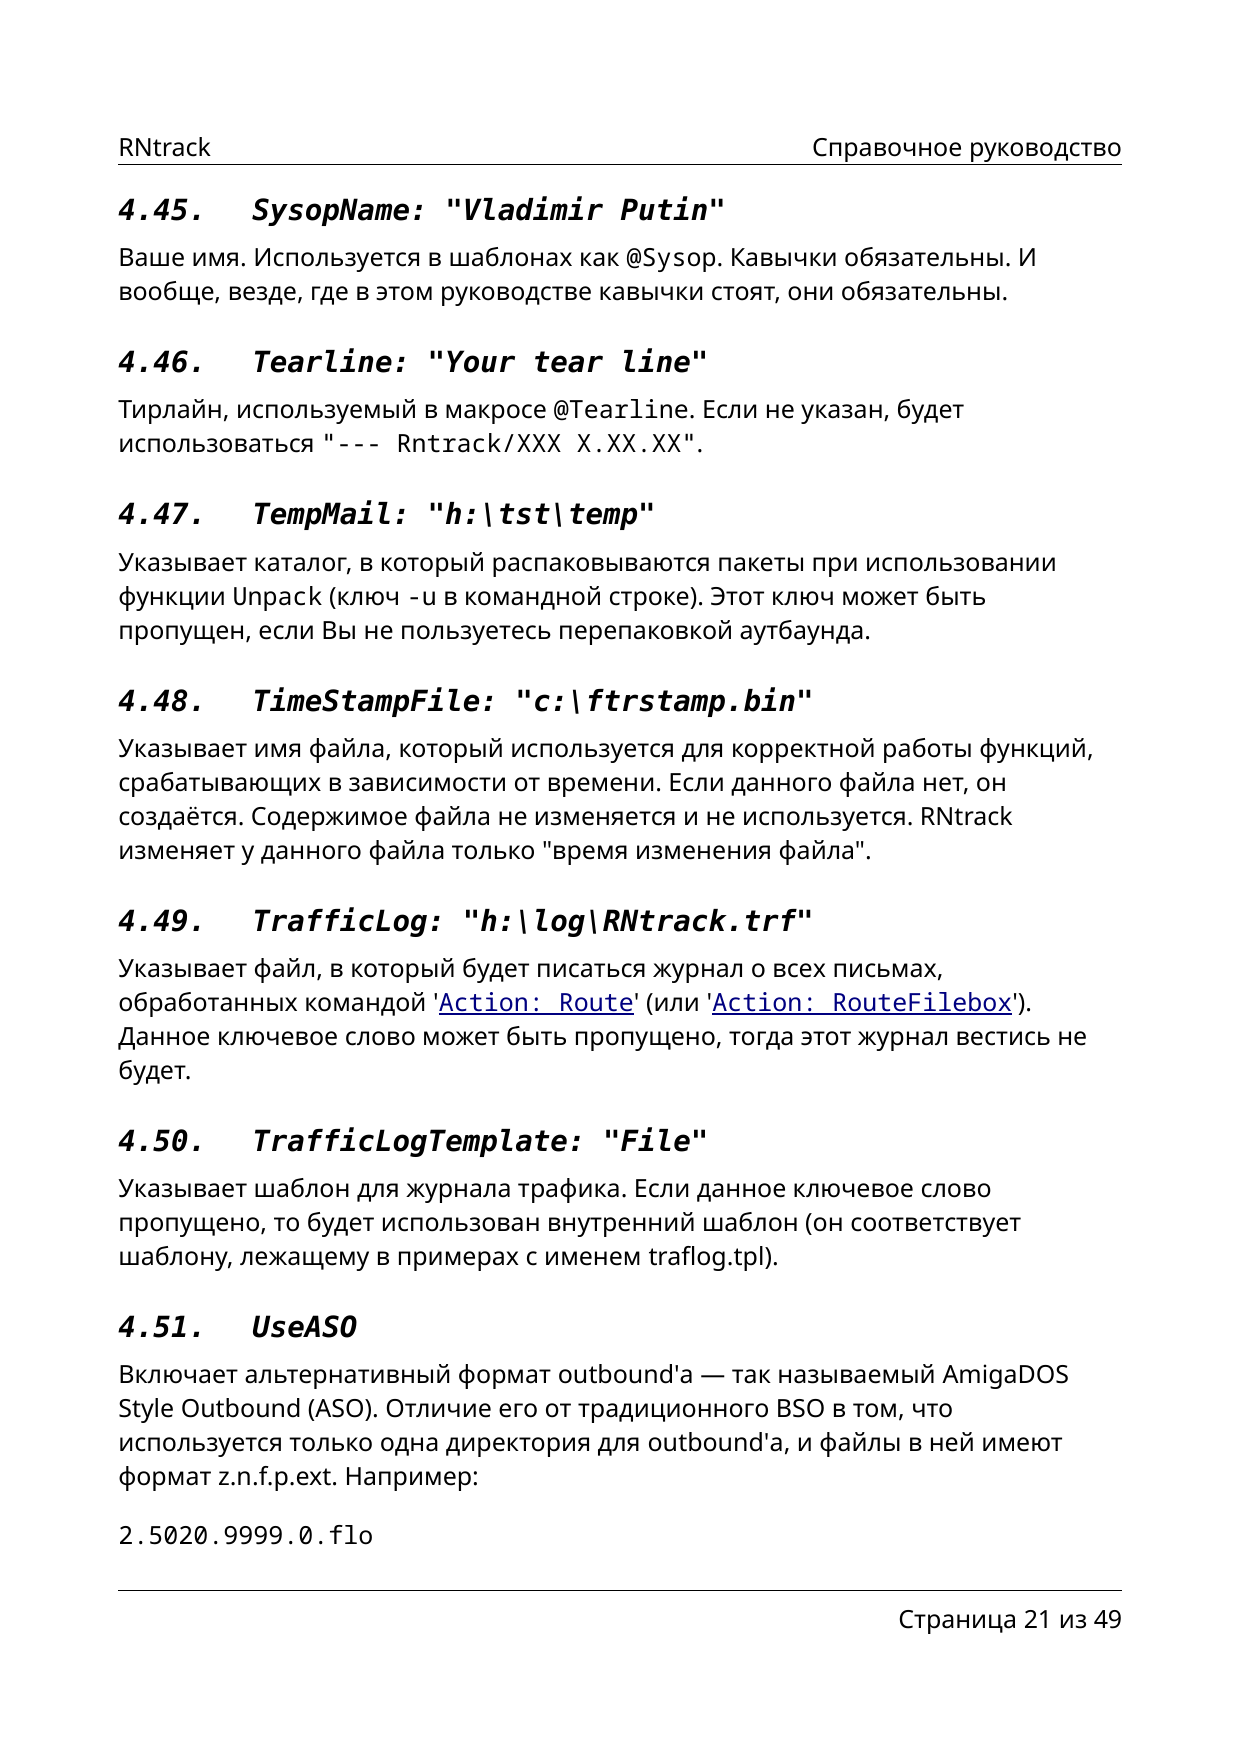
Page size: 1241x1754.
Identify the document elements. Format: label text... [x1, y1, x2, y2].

text Указывает имя файла, который используется для корректной работы функций, срабатывающих в зависимости от времени. Если данного файла нет, он создаётся. Содержимое файла не изменяется и не используется. RNtrack изменяет у данного файла только "время изменения файла". [118, 730, 1122, 867]
text Тирлайн, используемый в макросе @Tearline. Если не указан, будет использоваться "--- Rntrack/XXX X.XX.XX". [118, 392, 1122, 460]
text 2.5020.9999.0.flo [118, 1517, 1122, 1551]
subtitle SysopName: "Vladimir Putin" [118, 193, 1122, 227]
subtitle TrafficLogTemplate: "File" [118, 1124, 1122, 1158]
text Указывает файл, в который будет писаться журнал о всех письмах, обработанных командой 'Action: Route' (или 'Action: RouteFilebox'). Данное ключевое слово может быть пропущено, тогда этот журнал вестись не будет. [118, 951, 1122, 1087]
text Включает альтернативный формат outbound'а — так называемый AmigaDOS Style Outbound (ASO). Отличие его от традиционного BSO в том, что используется только одна директория для outbound'а, и файлы в ней имеют формат z.n.f.p.ext. Например: [118, 1357, 1122, 1493]
text Указывает каталог, в который распаковываются пакеты при использовании функции Unpack (ключ -u в командной строке). Этот ключ может быть пропущен, если Вы не пользуетесь перепаковкой аутбаунда. [118, 544, 1122, 646]
subtitle Tearline: "Your tear line" [118, 346, 1122, 379]
text Указывает шаблон для журнала трафика. Если данное ключевое слово пропущено, то будет использован внутренний шаблон (он соответствует шаблону, лежащему в примерах с именем traflog.tpl). [118, 1171, 1122, 1273]
subtitle UseASO [118, 1310, 1122, 1344]
subtitle TempMail: "h:\tst\temp" [118, 498, 1122, 532]
text Ваше имя. Используется в шаблонах как @Sysop. Кавычки обязательны. И вообще, везде, где в этом руководстве кавычки стоят, они обязательны. [118, 240, 1122, 308]
subtitle TimeStampFile: "c:\ftrstamp.bin" [118, 684, 1122, 718]
subtitle TrafficLog: "h:\log\RNtrack.trf" [118, 904, 1122, 938]
